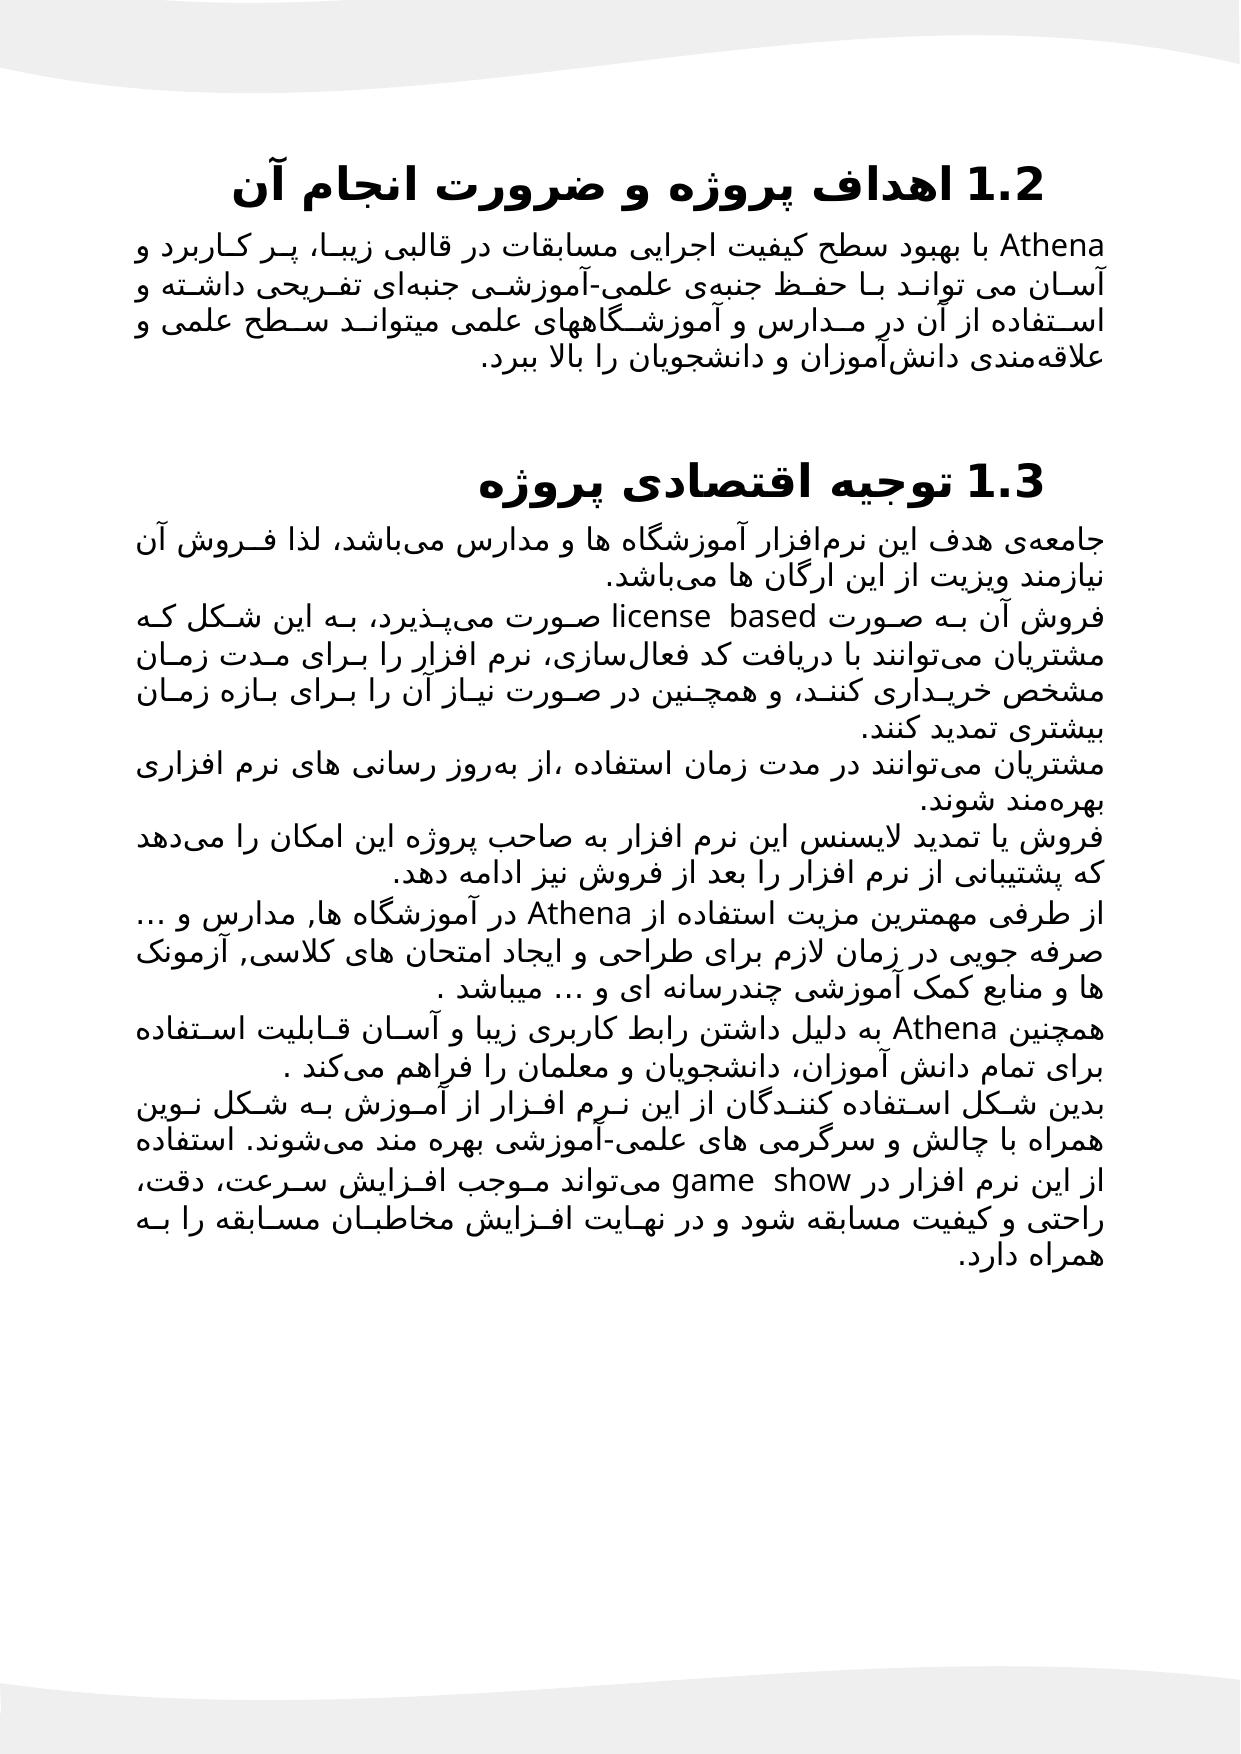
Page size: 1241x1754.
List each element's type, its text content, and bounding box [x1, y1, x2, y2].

text از طرفی مهمترین مزیت استفاده از Athena در آموزشگاه ها, مدارس و … صرفه جویی در زمان لازم برای طراحی و ایجاد امتحان های کلاسی, آزمونک ها و منابع کمک آموزشی چندرسانه ای و … میباشد . [135, 891, 1105, 1006]
subtitle توجیه اقتصادی پروژه [135, 455, 1046, 508]
text مشتریان می‌توانند در مدت زمان استفاده ،از به‌روز رسانی های نرم افزاری بهره‌مند شوند. [135, 745, 1105, 818]
text فروش یا تمدید لایسنس این نرم افزار به صاحب پروژه این امکان را می‌دهد که پشتیبانی از نرم افزار را بعد از فروش نیز ادامه دهد. [135, 818, 1105, 891]
text همچنین Athena به دلیل داشتن رابط کاربری زیبا و آسان قابلیت استفاده برای تمام دانش آموزان، دانشجویان و معلمان را فراهم می‌کند . [135, 1006, 1105, 1085]
text جامعه‌ی هدف این نرم‌افزار آموزشگاه ها و مدارس می‌باشد، لذا فروش آن نیازمند ویزیت از این ارگان ها می‌باشد. [135, 521, 1105, 594]
subtitle اهداف پروژه و ضرورت انجام آن [135, 157, 1046, 211]
text فروش آن به صورت license based صورت می‌پذیرد، به این شکل که مشتریان می‌توانند با دریافت کد فعال‌سازی، نرم افزار را برای مدت زمان مشخص خریداری کنند، و همچنین در صورت نیاز آن را برای بازه زمان بیشتری تمدید کنند. [135, 594, 1105, 745]
text Athena با بهبود سطح کیفیت اجرایی مسابقات در قالبی زیبا، پر کاربرد و آسان می تواند با حفظ جنبه‌ی علمی-آموزشی جنبه‌ای تفریحی داشته و استفاده از آن در مدارس و آموزشگاههای علمی میتواند سطح علمی و علاقه‌مندی دانش‌آموزان و دانشجویان را بالا ببرد. [135, 223, 1105, 375]
text بدین شکل استفاده کنندگان از این نرم افزار از آموزش به شکل نوین همراه با چالش و سرگرمی های علمی-آموزشی بهره مند می‌شوند. استفاده از این نرم افزار در game show می‌تواند موجب افزایش سرعت، دقت، راحتی و کیفیت مسابقه شود و در نهایت افزایش مخاطبان مسابقه را به همراه دارد. [135, 1085, 1105, 1273]
